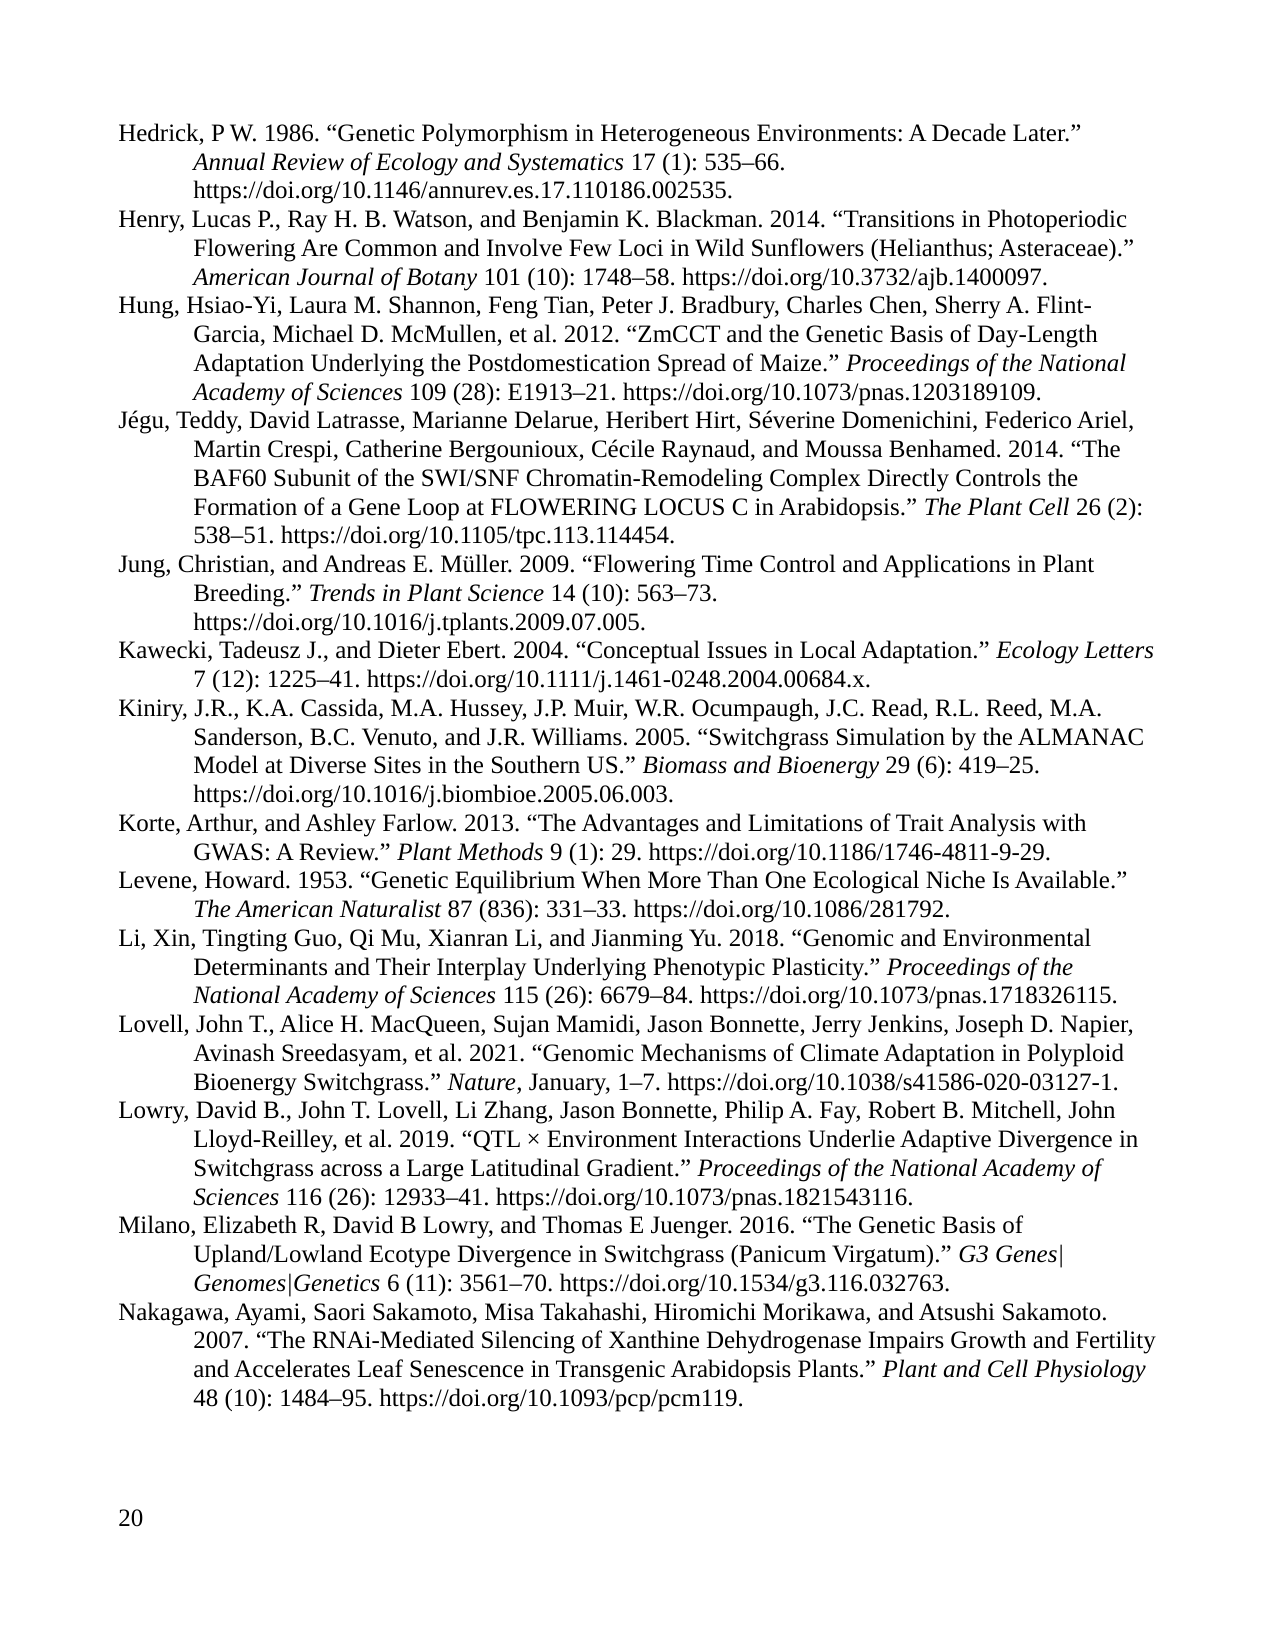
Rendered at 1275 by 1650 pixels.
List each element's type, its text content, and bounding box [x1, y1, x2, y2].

text Milano, Elizabeth R, David B Lowry, and Thomas E Juenger. 2016. “The Genetic Basis of Upland/Lowland Ecotype Divergence in Switchgrass (Panicum Virgatum).” G3 Genes|Genomes|Genetics 6 (11): 3561–70. https://doi.org/10.1534/g3.116.032763. [118, 1211, 1157, 1297]
text Lowry, David B., John T. Lovell, Li Zhang, Jason Bonnette, Philip A. Fay, Robert B. Mitchell, John Lloyd-Reilley, et al. 2019. “QTL × Environment Interactions Underlie Adaptive Divergence in Switchgrass across a Large Latitudinal Gradient.” Proceedings of the National Academy of Sciences 116 (26): 12933–41. https://doi.org/10.1073/pnas.1821543116. [118, 1096, 1157, 1211]
text Kiniry, J.R., K.A. Cassida, M.A. Hussey, J.P. Muir, W.R. Ocumpaugh, J.C. Read, R.L. Reed, M.A. Sanderson, B.C. Venuto, and J.R. Williams. 2005. “Switchgrass Simulation by the ALMANAC Model at Diverse Sites in the Southern US.” Biomass and Bioenergy 29 (6): 419–25. https://doi.org/10.1016/j.biombioe.2005.06.003. [118, 693, 1157, 808]
text Korte, Arthur, and Ashley Farlow. 2013. “The Advantages and Limitations of Trait Analysis with GWAS: A Review.” Plant Methods 9 (1): 29. https://doi.org/10.1186/1746-4811-9-29. [118, 808, 1157, 866]
text Hung, Hsiao-Yi, Laura M. Shannon, Feng Tian, Peter J. Bradbury, Charles Chen, Sherry A. Flint-Garcia, Michael D. McMullen, et al. 2012. “ZmCCT and the Genetic Basis of Day-Length Adaptation Underlying the Postdomestication Spread of Maize.” Proceedings of the National Academy of Sciences 109 (28): E1913–21. https://doi.org/10.1073/pnas.1203189109. [118, 291, 1157, 406]
text Jung, Christian, and Andreas E. Müller. 2009. “Flowering Time Control and Applications in Plant Breeding.” Trends in Plant Science 14 (10): 563–73. https://doi.org/10.1016/j.tplants.2009.07.005. [118, 549, 1157, 636]
text Nakagawa, Ayami, Saori Sakamoto, Misa Takahashi, Hiromichi Morikawa, and Atsushi Sakamoto. 2007. “The RNAi-Mediated Silencing of Xanthine Dehydrogenase Impairs Growth and Fertility and Accelerates Leaf Senescence in Transgenic Arabidopsis Plants.” Plant and Cell Physiology 48 (10): 1484–95. https://doi.org/10.1093/pcp/pcm119. [118, 1297, 1157, 1412]
text Lovell, John T., Alice H. MacQueen, Sujan Mamidi, Jason Bonnette, Jerry Jenkins, Joseph D. Napier, Avinash Sreedasyam, et al. 2021. “Genomic Mechanisms of Climate Adaptation in Polyploid Bioenergy Switchgrass.” Nature, January, 1–7. https://doi.org/10.1038/s41586-020-03127-1. [118, 1009, 1157, 1096]
text Hedrick, P W. 1986. “Genetic Polymorphism in Heterogeneous Environments: A Decade Later.” Annual Review of Ecology and Systematics 17 (1): 535–66. https://doi.org/10.1146/annurev.es.17.110186.002535. [118, 118, 1157, 204]
text Levene, Howard. 1953. “Genetic Equilibrium When More Than One Ecological Niche Is Available.” The American Naturalist 87 (836): 331–33. https://doi.org/10.1086/281792. [118, 866, 1157, 923]
text Kawecki, Tadeusz J., and Dieter Ebert. 2004. “Conceptual Issues in Local Adaptation.” Ecology Letters 7 (12): 1225–41. https://doi.org/10.1111/j.1461-0248.2004.00684.x. [118, 636, 1157, 693]
text Li, Xin, Tingting Guo, Qi Mu, Xianran Li, and Jianming Yu. 2018. “Genomic and Environmental Determinants and Their Interplay Underlying Phenotypic Plasticity.” Proceedings of the National Academy of Sciences 115 (26): 6679–84. https://doi.org/10.1073/pnas.1718326115. [118, 923, 1157, 1009]
text Jégu, Teddy, David Latrasse, Marianne Delarue, Heribert Hirt, Séverine Domenichini, Federico Ariel, Martin Crespi, Catherine Bergounioux, Cécile Raynaud, and Moussa Benhamed. 2014. “The BAF60 Subunit of the SWI/SNF Chromatin-Remodeling Complex Directly Controls the Formation of a Gene Loop at FLOWERING LOCUS C in Arabidopsis.” The Plant Cell 26 (2): 538–51. https://doi.org/10.1105/tpc.113.114454. [118, 406, 1157, 549]
text Henry, Lucas P., Ray H. B. Watson, and Benjamin K. Blackman. 2014. “Transitions in Photoperiodic Flowering Are Common and Involve Few Loci in Wild Sunflowers (Helianthus; Asteraceae).” American Journal of Botany 101 (10): 1748–58. https://doi.org/10.3732/ajb.1400097. [118, 204, 1157, 291]
